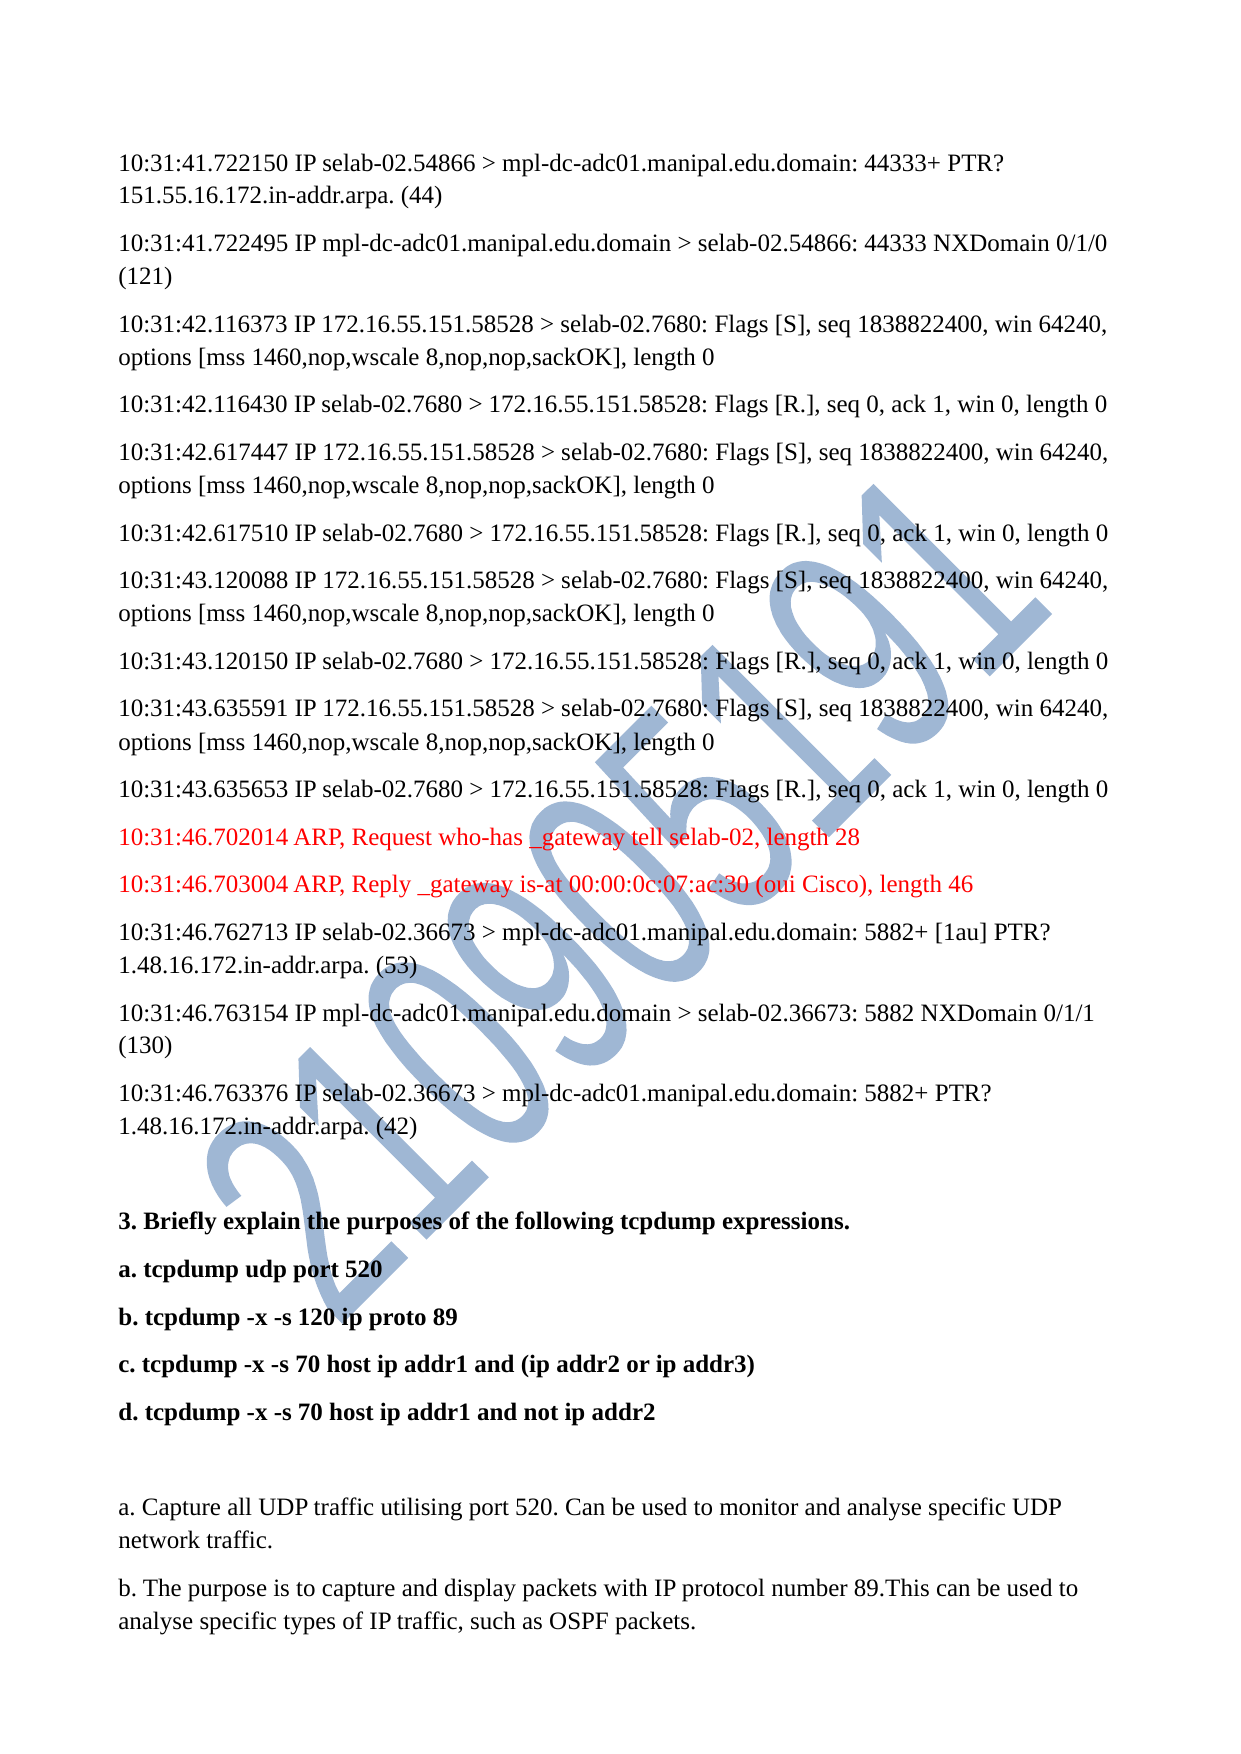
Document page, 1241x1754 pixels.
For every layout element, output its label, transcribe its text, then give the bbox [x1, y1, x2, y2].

text b. tcpdump -x -s 120 ip proto 89 [353, 1302, 1122, 1330]
text 10:31:43.120150 IP selab-02.7680 > 172.16.55.151.58528: Flags [R.], seq 0, ack 1, win 0, length 0 [993, 646, 1122, 675]
text 10:31:43.120150 IP selab-02.7680 > 172.16.55.151.58528: Flags [R.], seq 0, ack 1, win 0, length 0 [715, 646, 821, 675]
text 10:31:46.763376 IP selab-02.36673 > mpl-dc-adc01.manipal.edu.domain: 5882+ PTR? 1.48.16.172.in-addr.arpa. (42) [442, 1078, 528, 1122]
text 10:31:46.763154 IP mpl-dc-adc01.manipal.edu.domain > selab-02.36673: 5882 NXDomain 0/1/1 (130) [613, 998, 1122, 1059]
text b. The purpose is to capture and display packets with IP protocol number 89.This can be used to analyse specific types of IP traffic, such as OSPF packets. [118, 1573, 1122, 1634]
text 10:31:46.763376 IP selab-02.36673 > mpl-dc-adc01.manipal.edu.domain: 5882+ PTR? 1.48.16.172.in-addr.arpa. (42) [530, 1078, 1122, 1140]
text 10:31:43.635653 IP selab-02.7680 > 172.16.55.151.58528: Flags [R.], seq 0, ack 1, win 0, length 0 [118, 774, 631, 803]
text a. tcpdump udp port 520 [328, 1254, 377, 1283]
text 3. Briefly explain the purposes of the following tcpdump expressions. [118, 1206, 305, 1235]
text 10:31:46.763154 IP mpl-dc-adc01.manipal.edu.domain > selab-02.36673: 5882 NXDomain 0/1/1 (130) [118, 998, 397, 1059]
text 10:31:42.617447 IP 172.16.55.151.58528 > selab-02.7680: Flags [S], seq 1838822400, win 64240, options [mss 1460,nop,wscale 8,nop,nop,sackOK], length 0 [118, 437, 1122, 499]
text 10:31:46.762713 IP selab-02.36673 > mpl-dc-adc01.manipal.edu.domain: 5882+ [1au] PTR? 1.48.16.172.in-addr.arpa. (53) [469, 917, 553, 979]
text 10:31:43.635653 IP selab-02.7680 > 172.16.55.151.58528: Flags [R.], seq 0, ack 1, win 0, length 0 [865, 774, 1122, 803]
text a. Capture all UDP traffic utilising port 520. Can be used to monitor and analyse specific UDP network traffic. [118, 1492, 1122, 1554]
text 10:31:43.635591 IP 172.16.55.151.58528 > selab-02.7680: Flags [S], seq 1838822400, win 64240, options [mss 1460,nop,wscale 8,nop,nop,sackOK], length 0 [762, 693, 1122, 755]
text 3. Briefly explain the purposes of the following tcpdump expressions. [321, 1206, 425, 1235]
text 10:31:46.762713 IP selab-02.36673 > mpl-dc-adc01.manipal.edu.domain: 5882+ [1au] PTR? 1.48.16.172.in-addr.arpa. (53) [551, 917, 655, 979]
text 10:31:46.762713 IP selab-02.36673 > mpl-dc-adc01.manipal.edu.domain: 5882+ [1au] PTR? 1.48.16.172.in-addr.arpa. (53) [118, 917, 478, 979]
text 10:31:46.763154 IP mpl-dc-adc01.manipal.edu.domain > selab-02.36673: 5882 NXDomain 0/1/1 (130) [390, 998, 505, 1059]
text 3. Briefly explain the purposes of the following tcpdump expressions. [433, 1206, 1122, 1235]
text 10:31:42.116430 IP selab-02.7680 > 172.16.55.151.58528: Flags [R.], seq 0, ack 1, win 0, length 0 [118, 389, 1122, 418]
text 10:31:46.763376 IP selab-02.36673 > mpl-dc-adc01.manipal.edu.domain: 5882+ PTR? 1.48.16.172.in-addr.arpa. (42) [343, 1078, 495, 1140]
text 10:31:43.120088 IP 172.16.55.151.58528 > selab-02.7680: Flags [S], seq 1838822400, win 64240, options [mss 1460,nop,wscale 8,nop,nop,sackOK], length 0 [791, 582, 871, 627]
text c. tcpdump -x -s 70 host ip addr1 and (ip addr2 or ip addr3) [118, 1349, 1122, 1378]
text 10:31:43.635591 IP 172.16.55.151.58528 > selab-02.7680: Flags [S], seq 1838822400, win 64240, options [mss 1460,nop,wscale 8,nop,nop,sackOK], length 0 [118, 693, 796, 755]
text d. tcpdump -x -s 70 host ip addr1 and not ip addr2 [118, 1397, 1122, 1426]
text 10:31:46.762713 IP selab-02.36673 > mpl-dc-adc01.manipal.edu.domain: 5882+ [1au] PTR? 1.48.16.172.in-addr.arpa. (53) [691, 917, 1122, 979]
text 10:31:42.116373 IP 172.16.55.151.58528 > selab-02.7680: Flags [S], seq 1838822400, win 64240, options [mss 1460,nop,wscale 8,nop,nop,sackOK], length 0 [118, 309, 1122, 371]
text 10:31:46.703004 ARP, Reply _gateway is-at 00:00:0c:07:ac:30 (oui Cisco), length 46 [118, 869, 558, 898]
text b. tcpdump -x -s 120 ip proto 89 [118, 1302, 350, 1330]
text 10:31:46.703004 ARP, Reply _gateway is-at 00:00:0c:07:ac:30 (oui Cisco), length 46 [773, 869, 1122, 898]
text 10:31:41.722495 IP mpl-dc-adc01.manipal.edu.domain > selab-02.54866: 44333 NXDomain 0/1/0 (121) [118, 228, 1122, 290]
text 10:31:43.120150 IP selab-02.7680 > 172.16.55.151.58528: Flags [R.], seq 0, ack 1, win 0, length 0 [118, 646, 710, 675]
text a. tcpdump udp port 520 [385, 1254, 1122, 1283]
text 10:31:46.763376 IP selab-02.36673 > mpl-dc-adc01.manipal.edu.domain: 5882+ PTR? 1.48.16.172.in-addr.arpa. (42) [118, 1078, 376, 1140]
text 10:31:43.120088 IP 172.16.55.151.58528 > selab-02.7680: Flags [S], seq 1838822400, win 64240, options [mss 1460,nop,wscale 8,nop,nop,sackOK], length 0 [956, 565, 1122, 627]
text a. tcpdump udp port 520 [118, 1254, 315, 1283]
text 10:31:46.702014 ARP, Request who-has _gateway tell selab-02, length 28 [551, 822, 620, 851]
text 10:31:46.762713 IP selab-02.36673 > mpl-dc-adc01.manipal.edu.domain: 5882+ [1au] PTR? 1.48.16.172.in-addr.arpa. (53) [603, 917, 688, 961]
text 10:31:42.617510 IP selab-02.7680 > 172.16.55.151.58528: Flags [R.], seq 0, ack 1, win 0, length 0 [909, 518, 1122, 546]
text 10:31:46.702014 ARP, Request who-has _gateway tell selab-02, length 28 [778, 822, 1122, 851]
text 10:31:43.635653 IP selab-02.7680 > 172.16.55.151.58528: Flags [R.], seq 0, ack 1, win 0, length 0 [631, 774, 834, 803]
text 10:31:42.617510 IP selab-02.7680 > 172.16.55.151.58528: Flags [R.], seq 0, ack 1, win 0, length 0 [118, 518, 864, 546]
text 10:31:46.703004 ARP, Reply _gateway is-at 00:00:0c:07:ac:30 (oui Cisco), length 46 [561, 869, 666, 898]
text 10:31:46.702014 ARP, Request who-has _gateway tell selab-02, length 28 [616, 822, 769, 851]
text 10:31:41.722150 IP selab-02.54866 > mpl-dc-adc01.manipal.edu.domain: 44333+ PTR? 151.55.16.172.in-addr.arpa. (44) [118, 148, 1122, 209]
text 10:31:46.702014 ARP, Request who-has _gateway tell selab-02, length 28 [118, 822, 532, 851]
text 10:31:46.763154 IP mpl-dc-adc01.manipal.edu.domain > selab-02.36673: 5882 NXDomain 0/1/1 (130) [474, 998, 606, 1059]
text 10:31:43.120088 IP 172.16.55.151.58528 > selab-02.7680: Flags [S], seq 1838822400, win 64240, options [mss 1460,nop,wscale 8,nop,nop,sackOK], length 0 [118, 565, 787, 627]
text 10:31:46.703004 ARP, Reply _gateway is-at 00:00:0c:07:ac:30 (oui Cisco), length 46 [667, 869, 767, 898]
text 10:31:43.120088 IP 172.16.55.151.58528 > selab-02.7680: Flags [S], seq 1838822400, win 64240, options [mss 1460,nop,wscale 8,nop,nop,sackOK], length 0 [828, 565, 990, 627]
